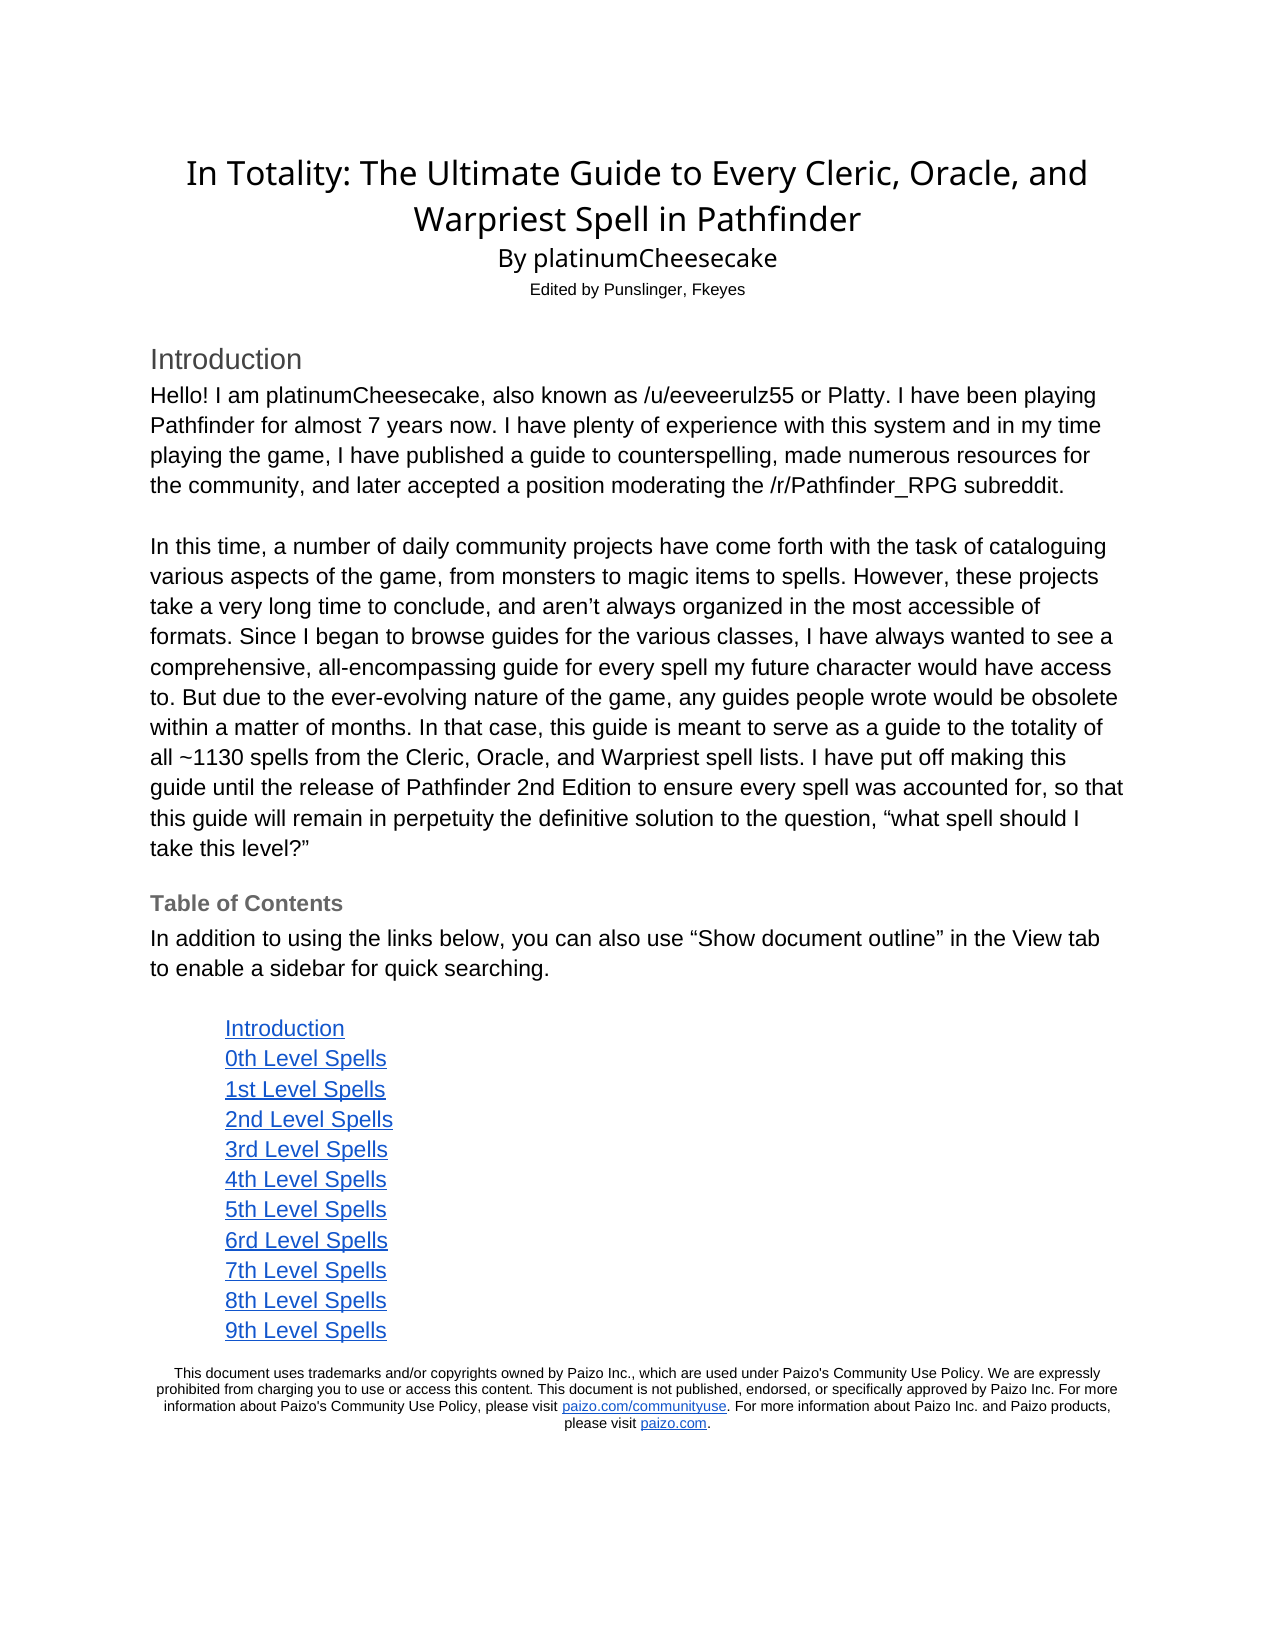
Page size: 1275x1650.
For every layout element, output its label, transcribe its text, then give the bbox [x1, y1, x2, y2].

text 9th Level Spells [225, 1317, 1125, 1344]
subtitle Table of Contents [150, 890, 1125, 916]
text 7th Level Spells [225, 1257, 1125, 1283]
text 2nd Level Spells [225, 1106, 1125, 1132]
text 0th Level Spells [225, 1045, 1125, 1072]
text In this time, a number of daily community projects have come forth with the task of cataloguing various aspects of the game, from monsters to magic items to spells. However, these projects take a very long time to conclude, and aren’t always organized in the most accessible of formats. Since I began to browse guides for the various classes, I have always wanted to see a comprehensive, all-encompassing guide for every spell my future character would have access to. But due to the ever-evolving nature of the game, any guides people wrote would be obsolete within a matter of months. In that case, this guide is meant to serve as a guide to the totality of all ~1130 spells from the Cleric, Oracle, and Warpriest spell lists. I have put off making this guide until the release of Pathfinder 2nd Edition to ensure every spell was accounted for, so that this guide will remain in perpetuity the definitive solution to the question, “what spell should I take this level?” [150, 533, 1125, 861]
text 4th Level Spells [225, 1166, 1125, 1193]
title Introduction [150, 342, 1125, 375]
text 6rd Level Spells [225, 1227, 1125, 1253]
text 1st Level Spells [225, 1076, 1125, 1102]
text 5th Level Spells [225, 1196, 1125, 1223]
text 3rd Level Spells [225, 1136, 1125, 1162]
text By platinumCheesecake [150, 241, 1125, 275]
text This document uses trademarks and/or copyrights owned by Paizo Inc., which are used under Paizo's Community Use Policy. We are expressly prohibited from charging you to use or access this content. This document is not published, endorsed, or specifically approved by Paizo Inc. For more information about Paizo's Community Use Policy, please visit paizo.com/communityuse. For more information about Paizo Inc. and Paizo products, please visit paizo.com. [150, 1364, 1125, 1431]
text Edited by Punslinger, Fkeyes [150, 280, 1125, 299]
text In addition to using the links below, you can also use “Show document outline” in the View tab to enable a sidebar for quick searching. [150, 924, 1125, 981]
text 8th Level Spells [225, 1287, 1125, 1313]
text Hello! I am platinumCheesecake, also known as /u/eeveerulz55 or Platty. I have been playing Pathfinder for almost 7 years now. I have plenty of experience with this system and in my time playing the game, I have published a guide to counterspelling, made numerous resources for the community, and later accepted a position moderating the /r/Pathfinder_RPG subreddit. [150, 382, 1125, 498]
text Introduction [225, 1015, 1125, 1042]
subtitle In Totality: The Ultimate Guide to Every Cleric, Oracle, and Warpriest Spell in Pathfinder [150, 150, 1125, 241]
